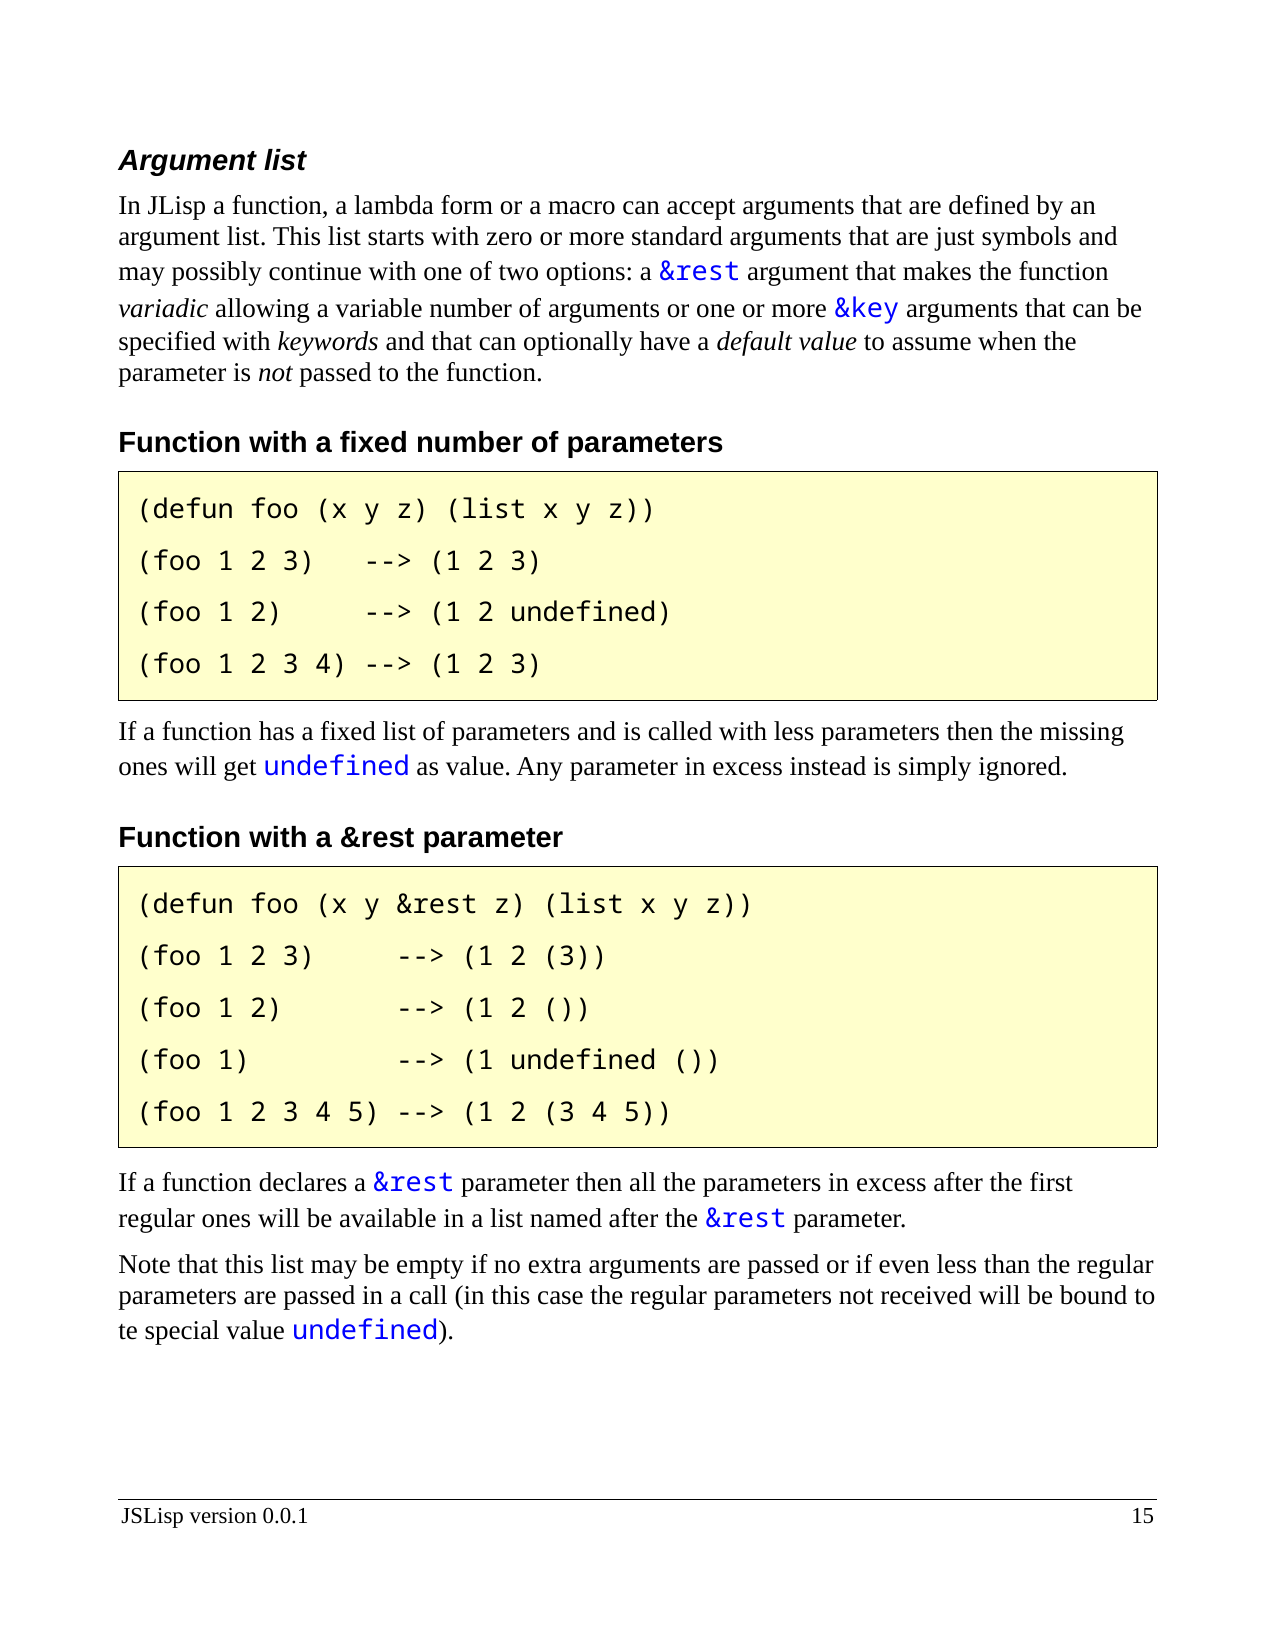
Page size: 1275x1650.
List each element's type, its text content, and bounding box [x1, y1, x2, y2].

text (foo 1 2) --> (1 2 ()) [119, 970, 1157, 1022]
text (defun foo (x y z) (list x y z)) [119, 472, 1157, 523]
text Note that this list may be empty if no extra arguments are passed or if even less than the regular parameters are passed in a call (in this case the regular parameters not received will be bound to te special value undefined). [118, 1248, 1157, 1347]
text If a function has a fixed list of parameters and is called with less parameters then the missing ones will get undefined as value. Any parameter in excess instead is simply ignored. [118, 715, 1157, 783]
text (foo 1 2 3) --> (1 2 3) [119, 523, 1157, 575]
text (foo 1) --> (1 undefined ()) [119, 1022, 1157, 1074]
text If a function declares a &rest parameter then all the parameters in excess after the first regular ones will be available in a list named after the &rest parameter. [118, 1162, 1157, 1236]
text In JLisp a function, a lambda form or a macro can accept arguments that are defined by an argument list. This list starts with zero or more standard arguments that are just symbols and may possibly continue with one of two options: a &rest argument that makes the function variadic allowing a variable number of arguments or one or more &key arguments that can be specified with keywords and that can optionally have a default value to assume when the parameter is not passed to the function. [118, 189, 1157, 387]
text (foo 1 2 3) --> (1 2 (3)) [119, 918, 1157, 970]
subtitle Function with a &rest parameter [118, 820, 1157, 854]
text (foo 1 2 3 4 5) --> (1 2 (3 4 5)) [119, 1074, 1157, 1147]
text (foo 1 2 3 4) --> (1 2 3) [119, 627, 1157, 700]
text (defun foo (x y &rest z) (list x y z)) [119, 867, 1157, 918]
subtitle Function with a fixed number of parameters [118, 425, 1157, 458]
text (foo 1 2) --> (1 2 undefined) [119, 575, 1157, 627]
subtitle Argument list [118, 143, 1157, 177]
